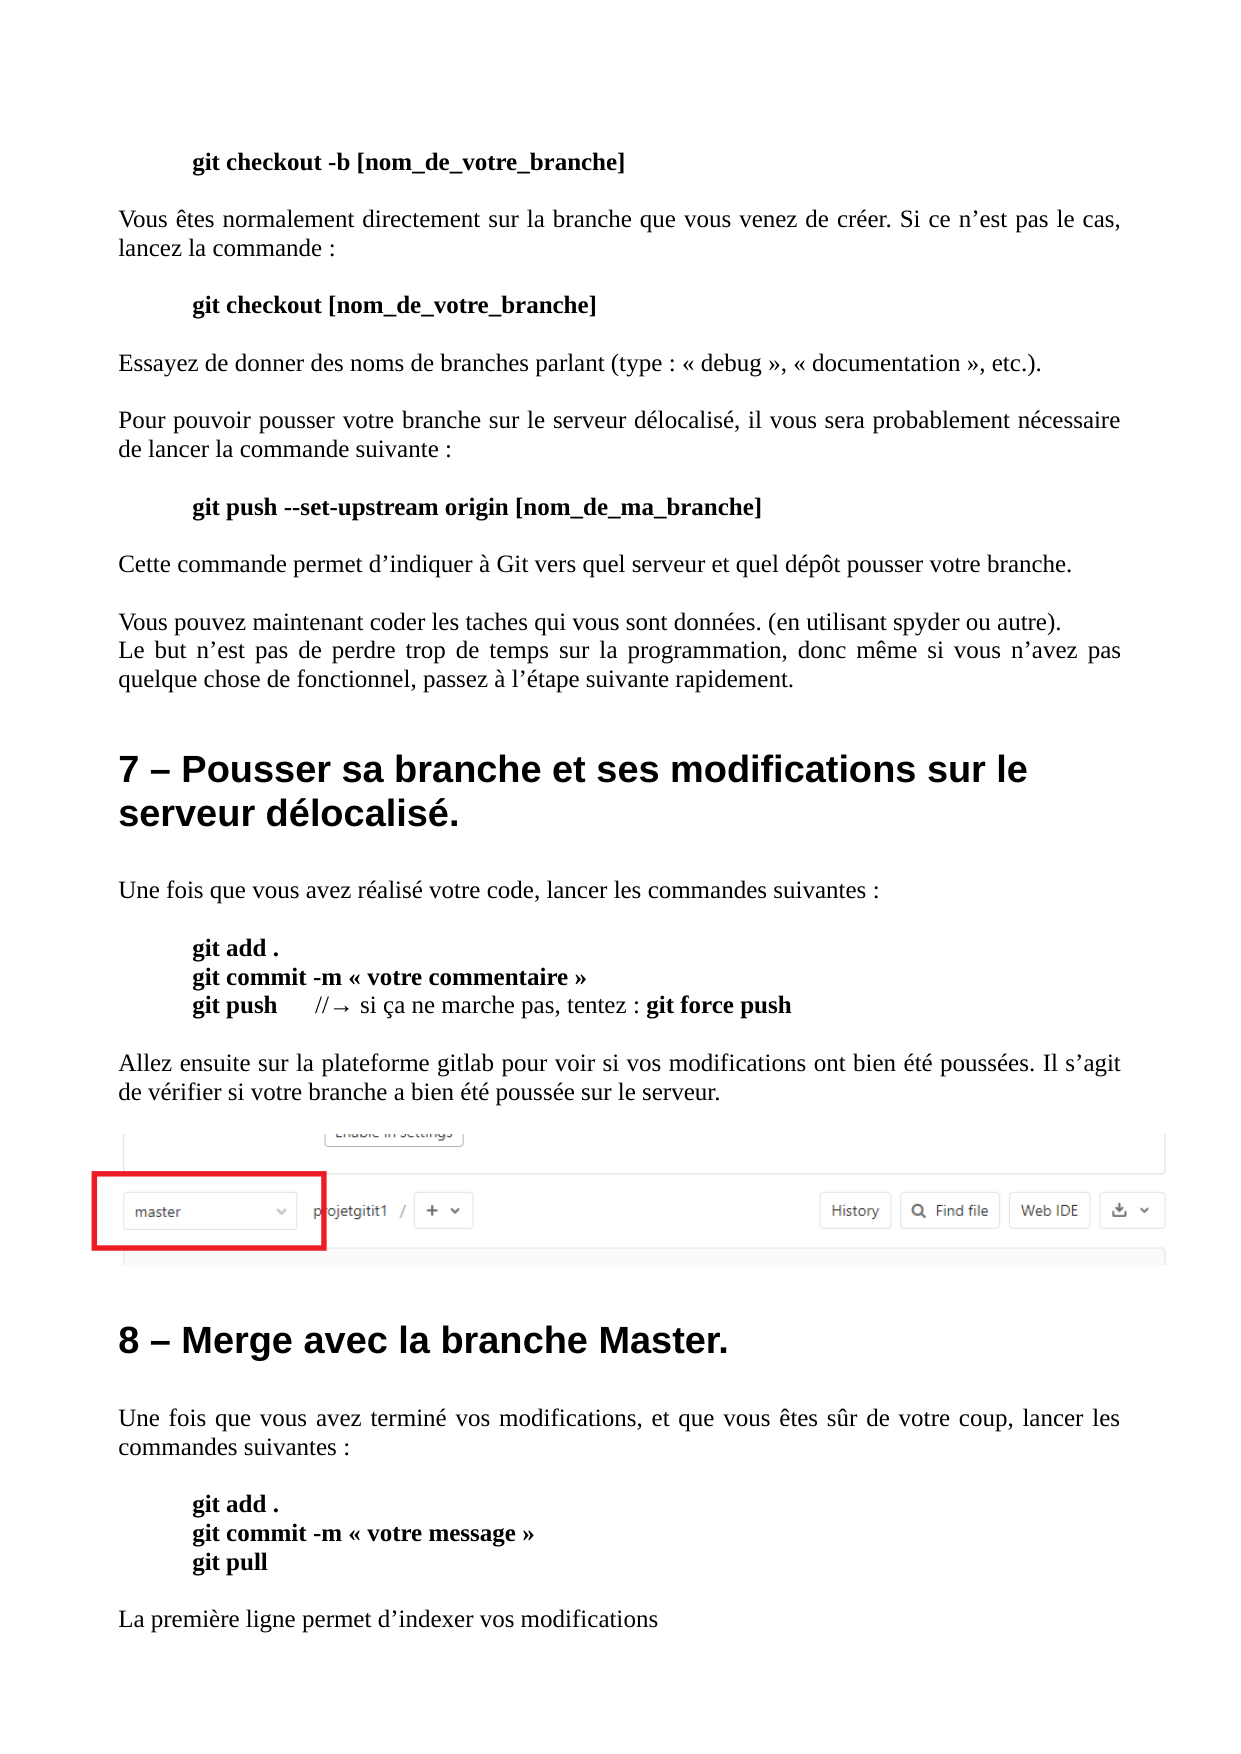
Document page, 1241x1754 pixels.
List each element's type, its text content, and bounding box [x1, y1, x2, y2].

text git commit -m « votre message » [118, 1518, 1122, 1547]
text Le but n’est pas de perdre trop de temps sur la programmation, donc même si vous n’avez pas quelque chose de fonctionnel, passez à l’étape suivante rapidement. [118, 636, 1122, 693]
text git pull [118, 1547, 1122, 1576]
text git checkout [nom_de_votre_branche] [118, 291, 1122, 319]
text Vous pouvez maintenant coder les taches qui vous sont données. (en utilisant spyder ou autre). [118, 607, 1122, 636]
text Une fois que vous avez réalisé votre code, lancer les commandes suivantes : [118, 875, 1122, 904]
picture [59, 1134, 1182, 1265]
text Vous êtes normalement directement sur la branche que vous venez de créer. Si ce n’est pas le cas, lancez la commande : [118, 204, 1122, 262]
subtitle 8 – Merge avec la branche Master. [118, 1318, 1122, 1362]
text Allez ensuite sur la plateforme gitlab pour voir si vos modifications ont bien été poussées. Il s’agit de vérifier si votre branche a bien été poussée sur le serveur. [118, 1048, 1122, 1105]
text git push //→ si ça ne marche pas, tentez : git force push [118, 990, 1122, 1019]
text git commit -m « votre commentaire » [118, 962, 1122, 990]
text Pour pouvoir pousser votre branche sur le serveur délocalisé, il vous sera probablement nécessaire de lancer la commande suivante : [118, 406, 1122, 463]
text git push --set-upstream origin [nom_de_ma_branche] [118, 492, 1122, 521]
subtitle 7 – Pousser sa branche et ses modifications sur le serveur délocalisé. [118, 747, 1122, 834]
text Cette commande permet d’indiquer à Git vers quel serveur et quel dépôt pousser votre branche. [118, 549, 1122, 578]
text git add . [118, 933, 1122, 962]
text Essayez de donner des noms de branches parlant (type : « debug », « documentation », etc.). [118, 348, 1122, 377]
text Une fois que vous avez terminé vos modifications, et que vous êtes sûr de votre coup, lancer les commandes suivantes : [118, 1403, 1122, 1461]
text La première ligne permet d’indexer vos modifications [118, 1604, 1122, 1633]
text git add . [118, 1489, 1122, 1518]
text git checkout -b [nom_de_votre_branche] [118, 147, 1122, 176]
